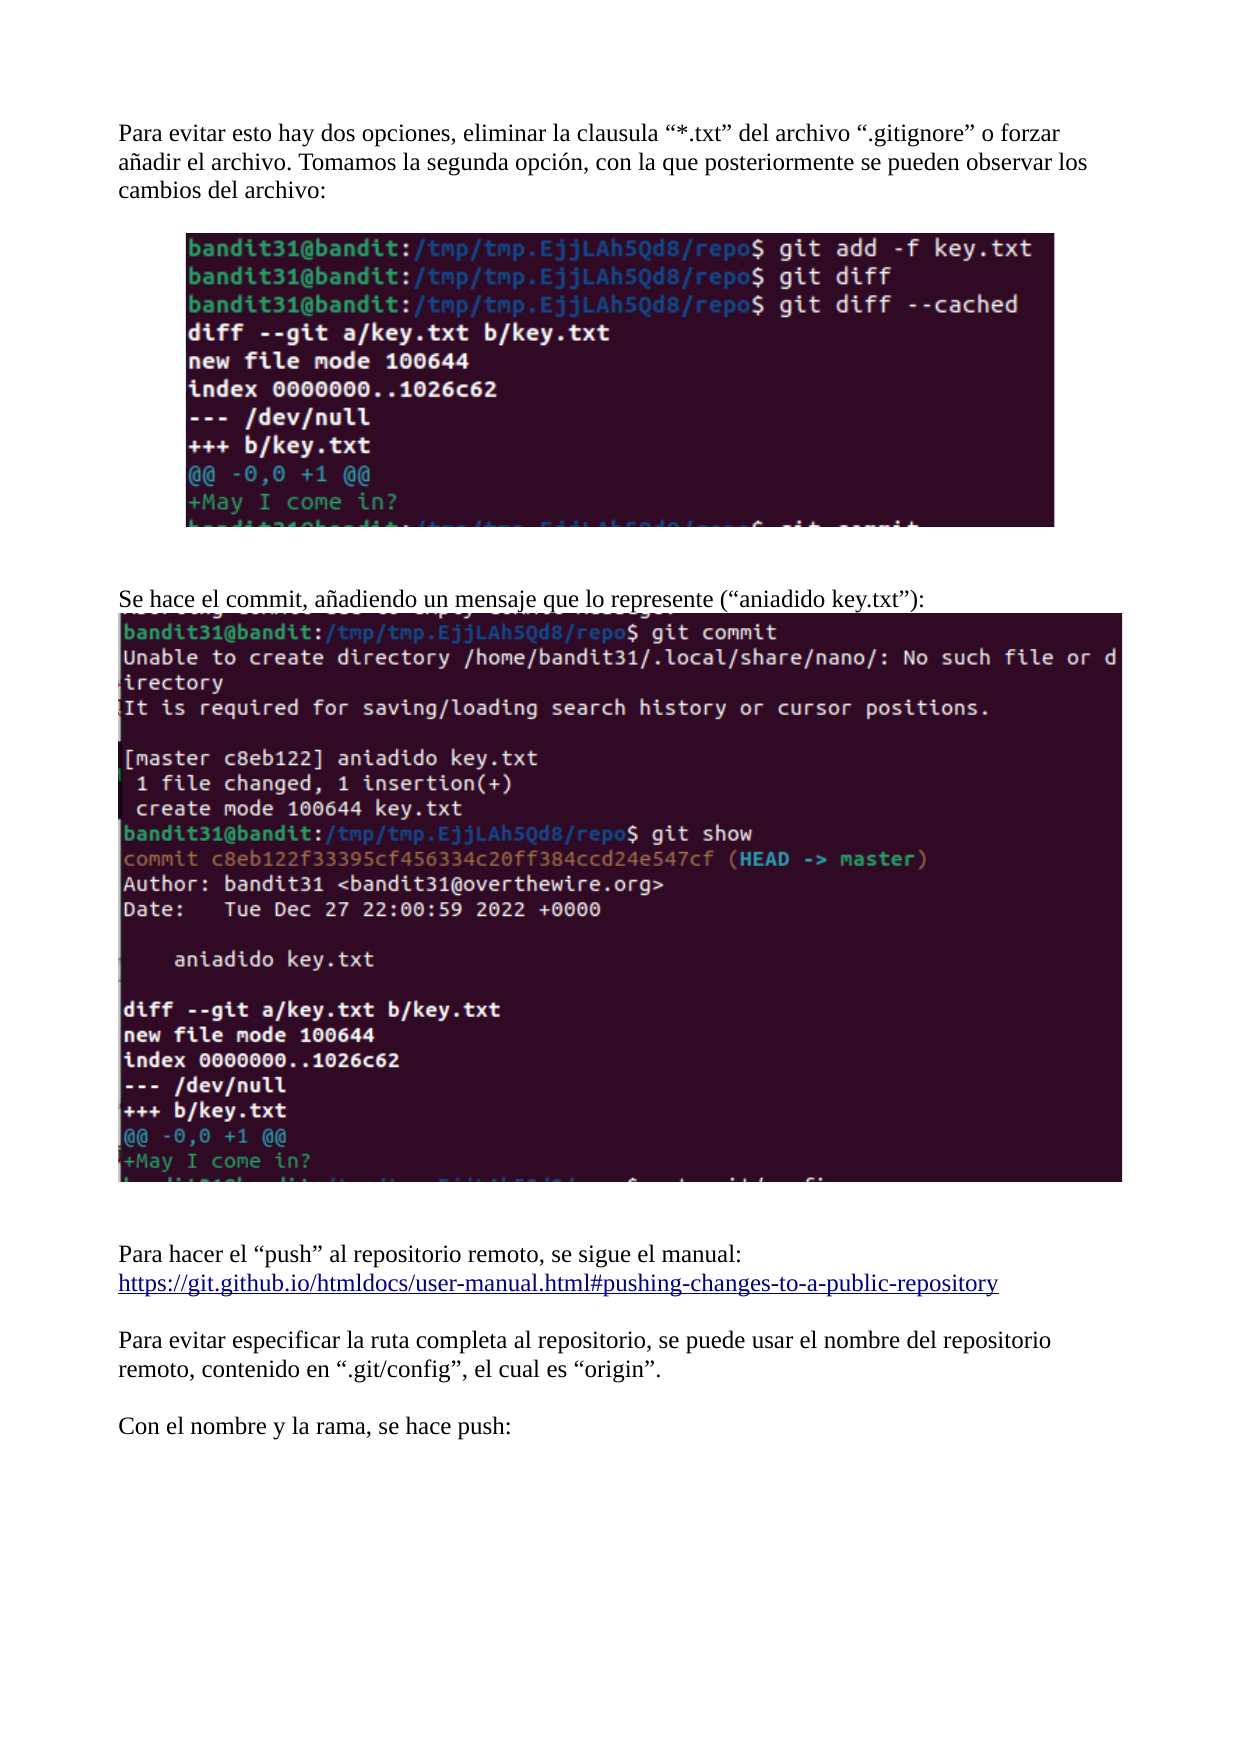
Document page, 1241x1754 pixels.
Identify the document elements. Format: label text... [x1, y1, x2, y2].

text Se hace el commit, añadiendo un mensaje que lo represente (“aniadido key.txt”): [118, 584, 1122, 613]
text Para evitar esto hay dos opciones, eliminar la clausula “*.txt” del archivo “.gitignore” o forzar añadir el archivo. Tomamos la segunda opción, con la que posteriormente se pueden observar los cambios del archivo: [118, 118, 1122, 204]
picture [185, 233, 1055, 527]
picture [118, 613, 1123, 1182]
text Con el nombre y la rama, se hace push: [118, 1411, 1122, 1440]
text https://git.github.io/htmldocs/user-manual.html#pushing-changes-to-a-public-repository [118, 1268, 1122, 1296]
text Para hacer el “push” al repositorio remoto, se sigue el manual: [118, 1239, 1122, 1268]
text Para evitar especificar la ruta completa al repositorio, se puede usar el nombre del repositorio remoto, contenido en “.git/config”, el cual es “origin”. [118, 1325, 1122, 1383]
